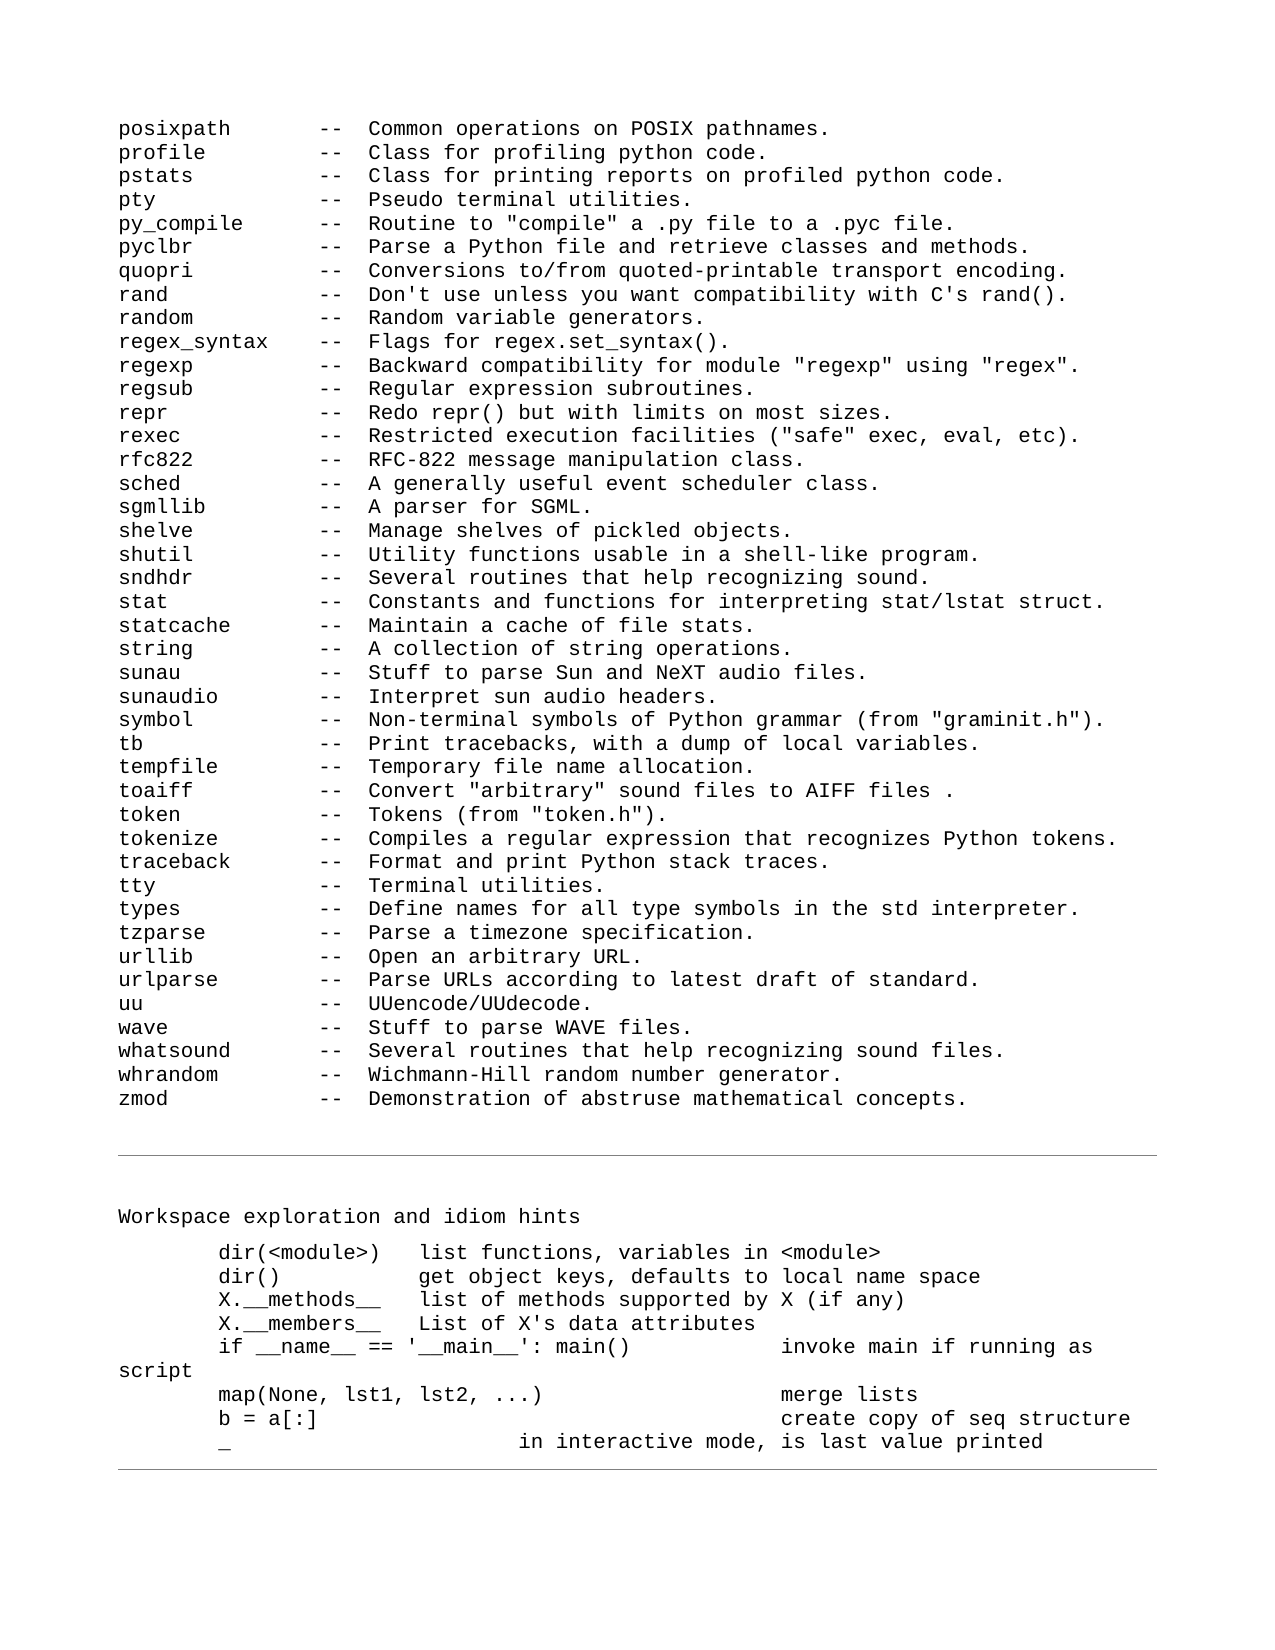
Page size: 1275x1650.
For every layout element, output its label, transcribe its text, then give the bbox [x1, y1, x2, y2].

text regexp -- Backward compatibility for module "regexp" using "regex". [118, 354, 1157, 378]
text X.__methods__ list of methods supported by X (if any) [118, 1289, 1157, 1313]
text sgmllib -- A parser for SGML. [118, 496, 1157, 520]
text string -- A collection of string operations. [118, 638, 1157, 662]
text pstats -- Class for printing reports on profiled python code. [118, 165, 1157, 189]
text regex_syntax -- Flags for regex.set_syntax(). [118, 331, 1157, 354]
text tokenize -- Compiles a regular expression that recognizes Python tokens. [118, 827, 1157, 851]
text tty -- Terminal utilities. [118, 875, 1157, 898]
text shutil -- Utility functions usable in a shell-like program. [118, 544, 1157, 567]
text profile -- Class for profiling python code. [118, 142, 1157, 165]
text traceback -- Format and print Python stack traces. [118, 851, 1157, 875]
text dir() get object keys, defaults to local name space [118, 1266, 1157, 1289]
text sunaudio -- Interpret sun audio headers. [118, 686, 1157, 709]
text whrandom -- Wichmann-Hill random number generator. [118, 1064, 1157, 1088]
text uu -- UUencode/UUdecode. [118, 993, 1157, 1017]
text rexec -- Restricted execution facilities ("safe" exec, eval, etc). [118, 426, 1157, 449]
text if __name__ == '__main__': main() invoke main if running as script [118, 1337, 1157, 1384]
text types -- Define names for all type symbols in the std interpreter. [118, 898, 1157, 922]
text statcache -- Maintain a cache of file stats. [118, 615, 1157, 638]
text b = a[:] create copy of seq structure [118, 1407, 1157, 1431]
text posixpath -- Common operations on POSIX pathnames. [118, 118, 1157, 142]
text wave -- Stuff to parse WAVE files. [118, 1017, 1157, 1040]
text pyclbr -- Parse a Python file and retrieve classes and methods. [118, 236, 1157, 260]
text sched -- A generally useful event scheduler class. [118, 473, 1157, 496]
text quopri -- Conversions to/from quoted-printable transport encoding. [118, 260, 1157, 284]
text stat -- Constants and functions for interpreting stat/lstat struct. [118, 591, 1157, 615]
text random -- Random variable generators. [118, 307, 1157, 331]
text rand -- Don't use unless you want compatibility with C's rand(). [118, 284, 1157, 307]
text symbol -- Non-terminal symbols of Python grammar (from "graminit.h"). [118, 709, 1157, 733]
text zmod -- Demonstration of abstruse mathematical concepts. [118, 1088, 1157, 1111]
text repr -- Redo repr() but with limits on most sizes. [118, 402, 1157, 426]
text _ in interactive mode, is last value printed [118, 1431, 1157, 1455]
text tb -- Print tracebacks, with a dump of local variables. [118, 733, 1157, 757]
text X.__members__ List of X's data attributes [118, 1313, 1157, 1337]
text tzparse -- Parse a timezone specification. [118, 922, 1157, 946]
text pty -- Pseudo terminal utilities. [118, 189, 1157, 213]
text regsub -- Regular expression subroutines. [118, 378, 1157, 402]
text sndhdr -- Several routines that help recognizing sound. [118, 567, 1157, 591]
text urllib -- Open an arbitrary URL. [118, 946, 1157, 969]
text rfc822 -- RFC-822 message manipulation class. [118, 449, 1157, 473]
text dir(<module>) list functions, variables in <module> [118, 1242, 1157, 1266]
text urlparse -- Parse URLs according to latest draft of standard. [118, 969, 1157, 993]
text toaiff -- Convert "arbitrary" sound files to AIFF files . [118, 780, 1157, 804]
text sunau -- Stuff to parse Sun and NeXT audio files. [118, 662, 1157, 686]
text tempfile -- Temporary file name allocation. [118, 757, 1157, 780]
text shelve -- Manage shelves of pickled objects. [118, 520, 1157, 544]
text whatsound -- Several routines that help recognizing sound files. [118, 1040, 1157, 1064]
text token -- Tokens (from "token.h"). [118, 804, 1157, 827]
text py_compile -- Routine to "compile" a .py file to a .pyc file. [118, 213, 1157, 236]
text map(None, lst1, lst2, ...) merge lists [118, 1384, 1157, 1407]
text Workspace exploration and idiom hints [118, 1206, 1157, 1229]
